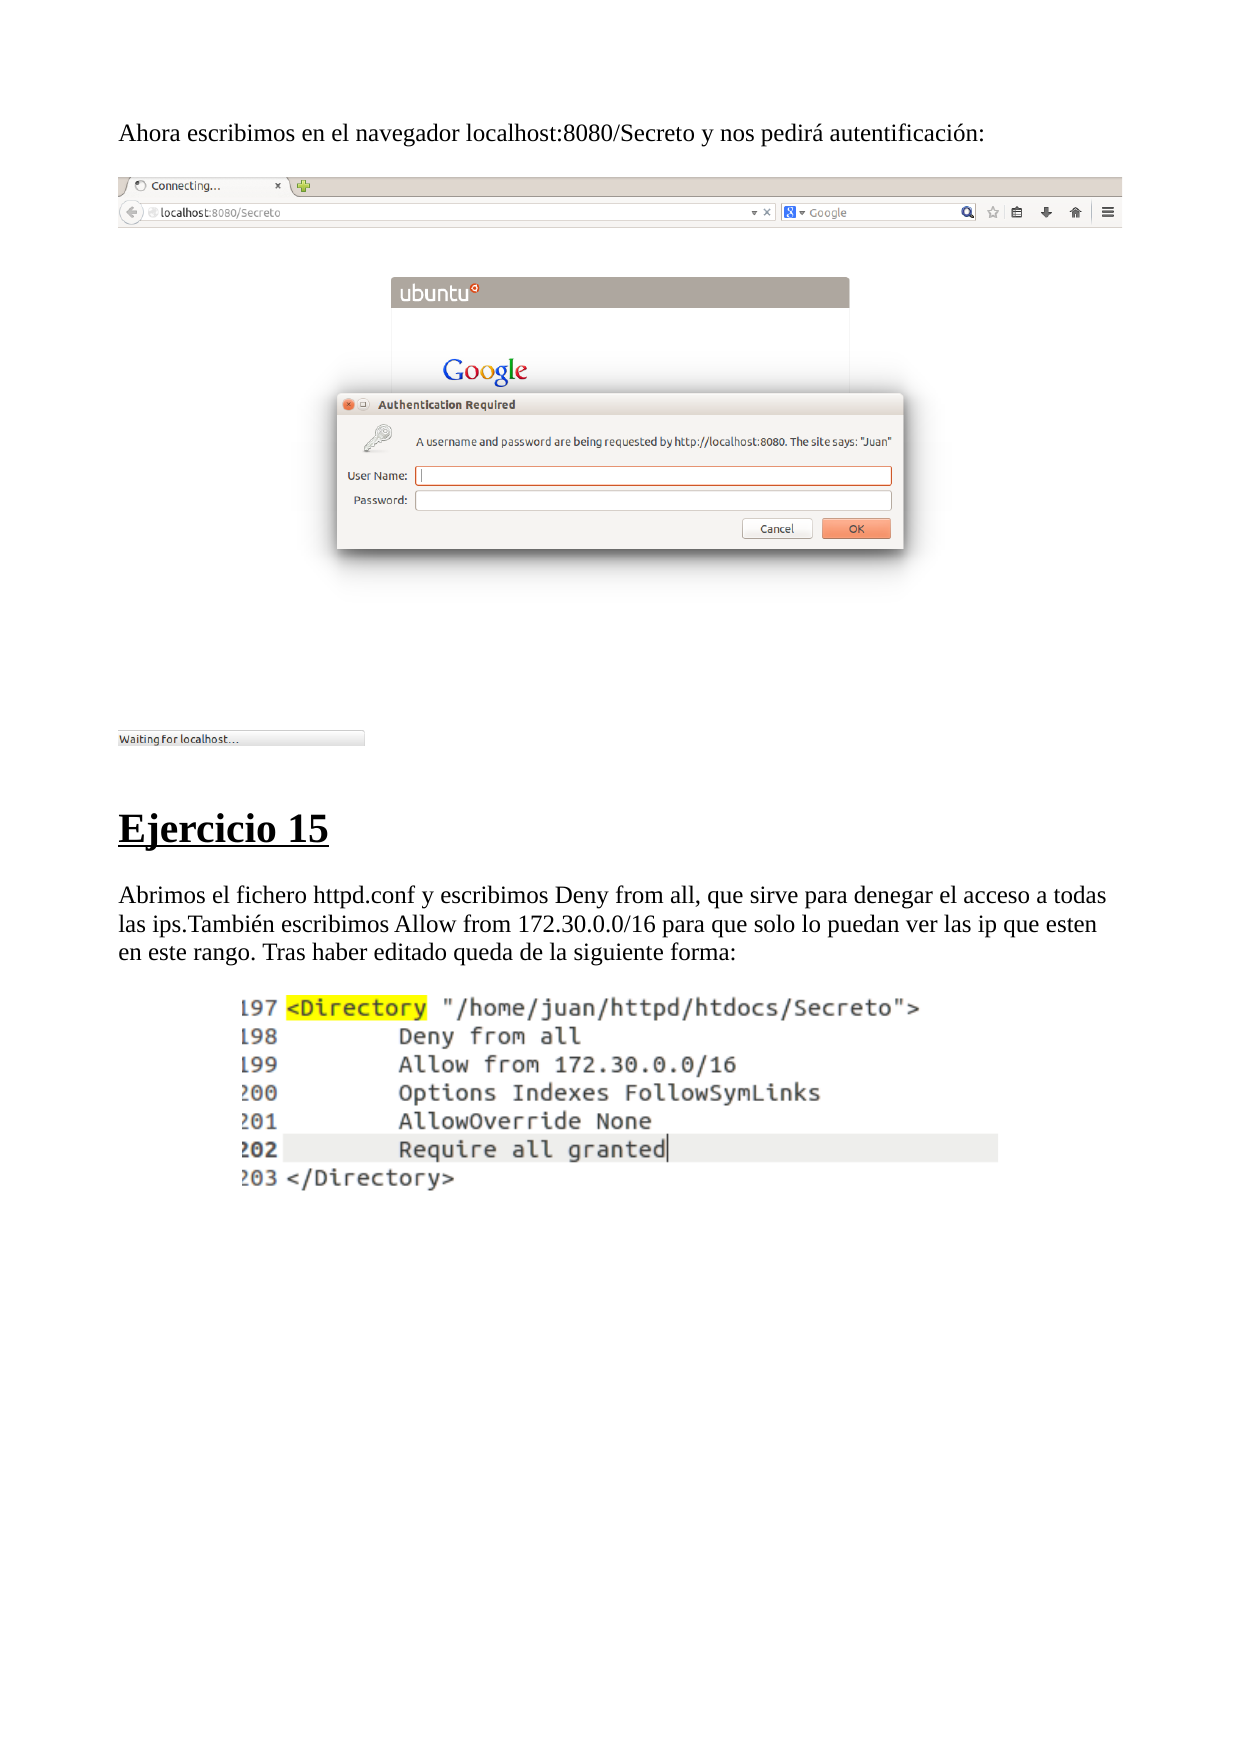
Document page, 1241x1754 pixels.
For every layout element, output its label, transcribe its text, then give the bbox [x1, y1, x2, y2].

text Abrimos el fichero httpd.conf y escribimos Deny from all, que sirve para denegar el acceso a todas las ips.También escribimos Allow from 172.30.0.0/16 para que solo lo puedan ver las ip que esten en este rango. Tras haber editado queda de la siguiente forma: [118, 880, 1122, 966]
text Ahora escribimos en el navegador localhost:8080/Secreto y nos pedirá autentificación: [118, 118, 1122, 147]
text Ejercicio 15 [118, 803, 1122, 851]
picture [118, 177, 1123, 746]
picture [242, 995, 999, 1197]
